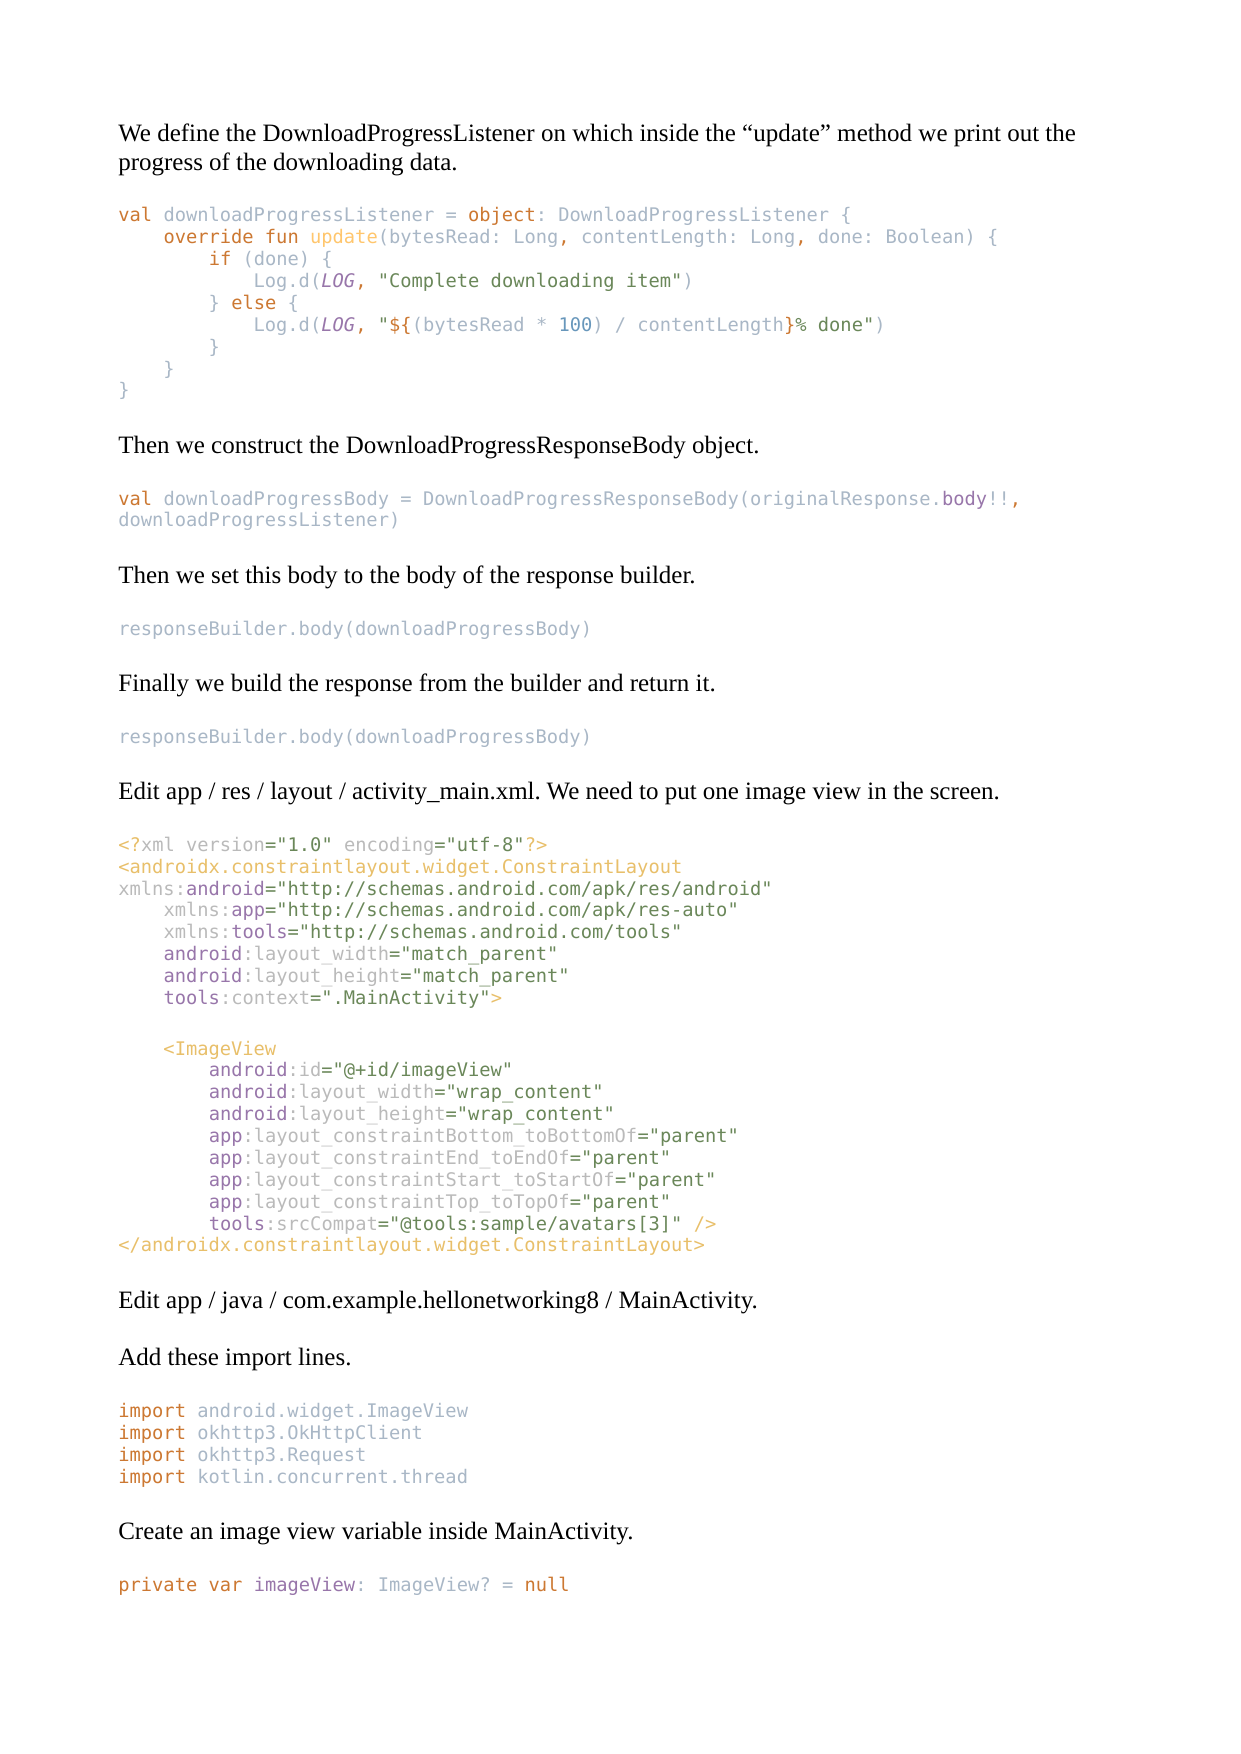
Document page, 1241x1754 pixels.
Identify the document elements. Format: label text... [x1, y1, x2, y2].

text Then we set this body to the body of the response builder. [118, 560, 1122, 589]
text We define the DownloadProgressListener on which inside the “update” method we print out the progress of the downloading data. [118, 118, 1122, 176]
text Finally we build the response from the builder and return it. [118, 668, 1122, 697]
text Add these import lines. [118, 1342, 1122, 1371]
text val downloadProgressListener = object: DownloadProgressListener { override fun update(bytesRead: Long, contentLength: Long, done: Boolean) { if (done) { Log.d(LOG, "Complete downloading item") } else { Log.d(LOG, "${(bytesRead * 100) / contentLength}% done") } } } [118, 204, 1122, 401]
text <?xml version="1.0" encoding="utf-8"?> <androidx.constraintlayout.widget.ConstraintLayout xmlns:android="http://schemas.android.com/apk/res/android" xmlns:app="http://schemas.android.com/apk/res-auto" xmlns:tools="http://schemas.android.com/tools" android:layout_width="match_parent" android:layout_height="match_parent" tools:context=".MainActivity"> <ImageView android:id="@+id/imageView" android:layout_width="wrap_content" android:layout_height="wrap_content" app:layout_constraintBottom_toBottomOf="parent" app:layout_constraintEnd_toEndOf="parent" app:layout_constraintStart_toStartOf="parent" app:layout_constraintTop_toTopOf="parent" tools:srcCompat="@tools:sample/avatars[3]" /> </androidx.constraintlayout.widget.ConstraintLayout> [118, 834, 1122, 1256]
text Create an image view variable inside MainActivity. [118, 1516, 1122, 1545]
text val downloadProgressBody = DownloadProgressResponseBody(originalResponse.body!!, downloadProgressListener) [118, 487, 1122, 531]
text responseBuilder.body(downloadProgressBody) [118, 726, 1122, 747]
text Edit app / res / layout / activity_main.xml. We need to put one image view in the screen. [118, 776, 1122, 805]
text import android.widget.ImageView import okhttp3.OkHttpClient import okhttp3.Request import kotlin.concurrent.thread [118, 1400, 1122, 1487]
text responseBuilder.body(downloadProgressBody) [118, 617, 1122, 639]
text Then we construct the DownloadProgressResponseBody object. [118, 430, 1122, 459]
text Edit app / java / com.example.hellonetworking8 / MainActivity. [118, 1285, 1122, 1314]
text private var imageView: ImageView? = null [118, 1574, 1122, 1596]
